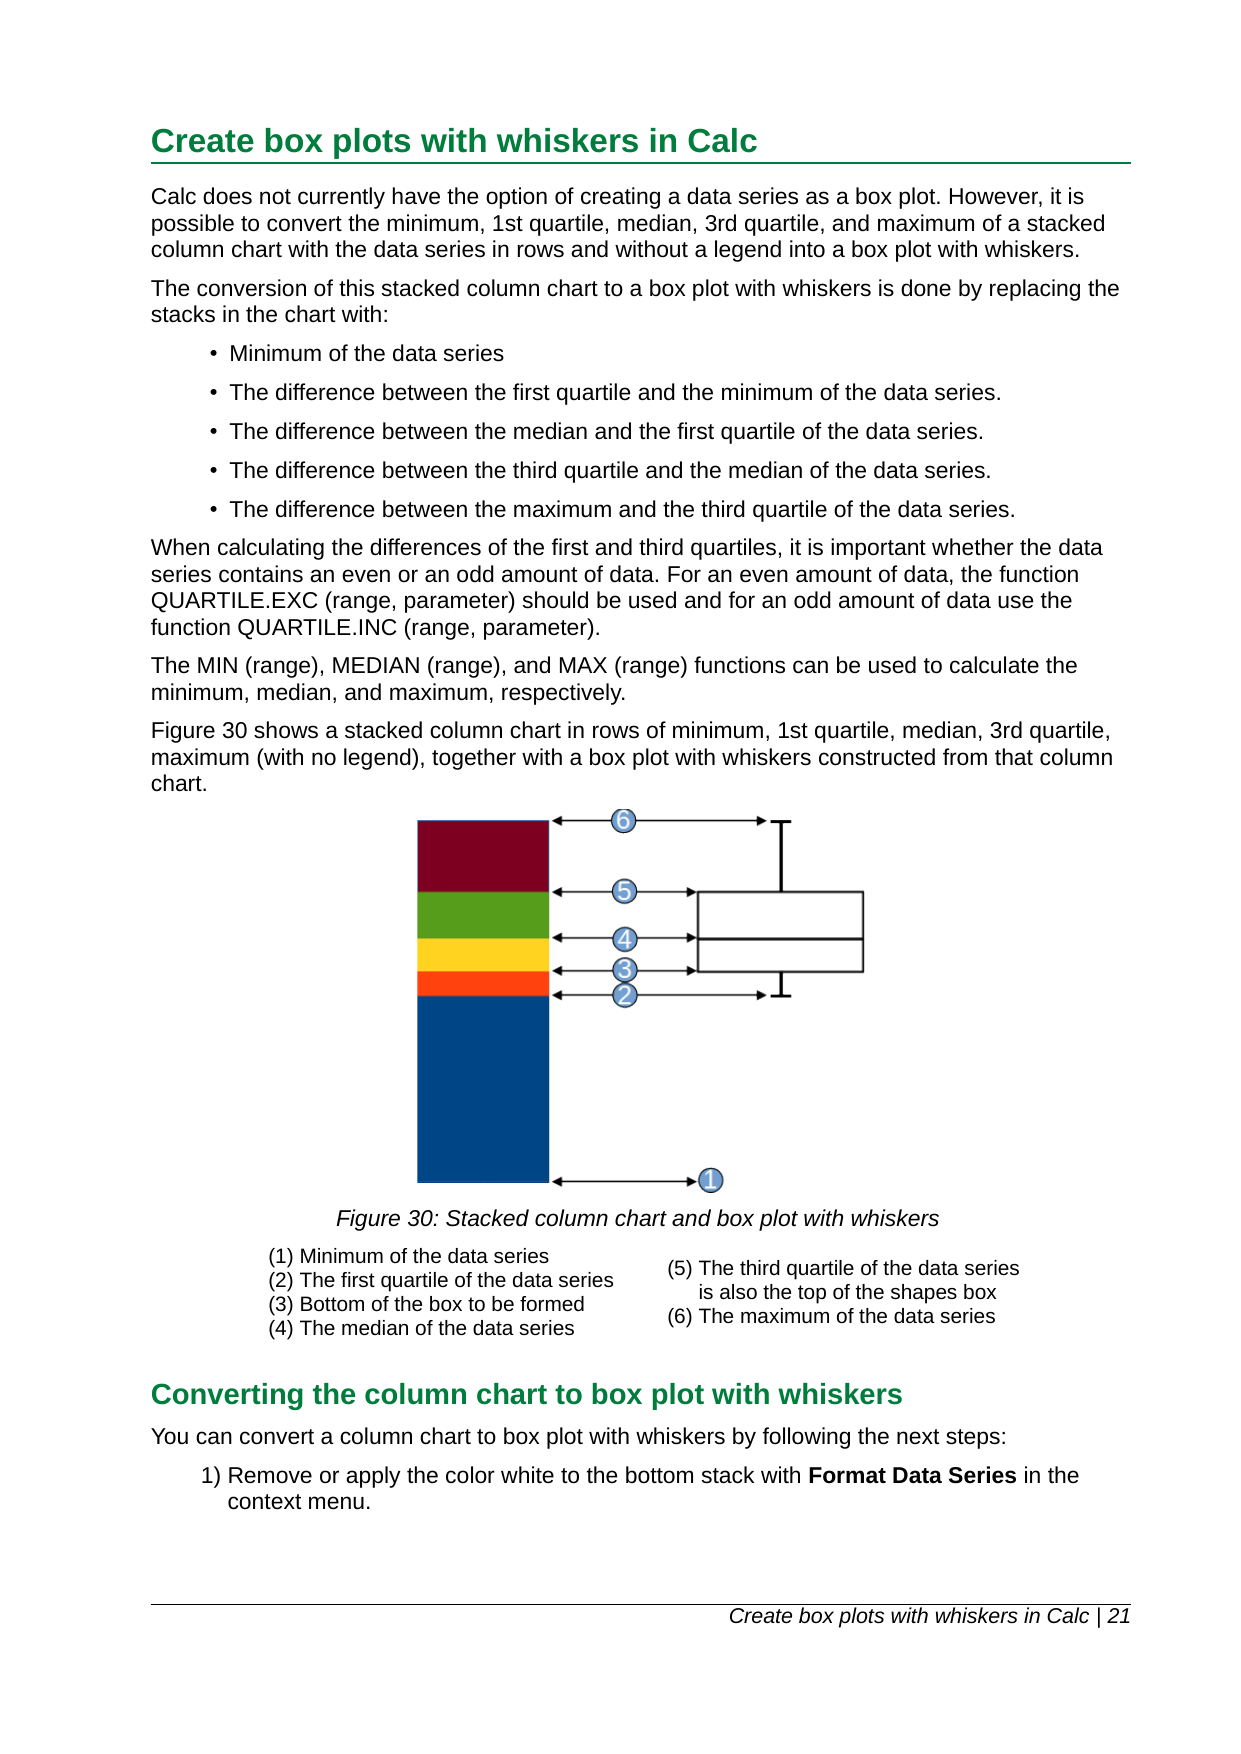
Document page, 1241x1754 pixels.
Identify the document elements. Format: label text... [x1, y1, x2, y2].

text When calculating the differences of the first and third quartiles, it is important whether the data series contains an even or an odd amount of data. For an even amount of data, the function QUARTILE.EXC (range, parameter) should be used and for an odd amount of data use the function QUARTILE.INC (range, parameter). [151, 534, 1131, 640]
list The difference between the first quartile and the minimum of the data series. [209, 379, 1131, 405]
text The MIN (range), MEDIAN (range), and MAX (range) functions can be used to calculate the minimum, median, and maximum, respectively. [151, 652, 1131, 705]
text Figure 30: Stacked column chart and box plot with whiskers [336, 1205, 946, 1232]
table_header The third quartile of the data series is also the top of the shapes box The maximum of the data series [645, 1244, 1035, 1352]
picture [417, 809, 865, 1193]
list You can convert a column chart to box plot with whiskers by following the next steps: [151, 1423, 1131, 1449]
subtitle Converting the column chart to box plot with whiskers [151, 1377, 1131, 1411]
table_header Minimum of the data series The first quartile of the data series Bottom of the box to be formed The median of the data series [246, 1244, 645, 1352]
list The difference between the median and the first quartile of the data series. [209, 418, 1131, 444]
list Minimum of the data series [209, 340, 1131, 366]
subtitle Create box plots with whiskers in Calc [151, 121, 1131, 162]
list The conversion of this stacked column chart to a box plot with whiskers is done by replacing the stacks in the chart with: [151, 275, 1131, 328]
list The difference between the maximum and the third quartile of the data series. [209, 496, 1131, 522]
text Figure 30 shows a stacked column chart in rows of minimum, 1st quartile, median, 3rd quartile, maximum (with no legend), together with a box plot with whiskers constructed from that column chart. [151, 717, 1131, 797]
list Remove or apply the color white to the bottom stack with Format Data Series in the context menu. [227, 1462, 1131, 1514]
list The difference between the third quartile and the median of the data series. [209, 457, 1131, 483]
text Calc does not currently have the option of creating a data series as a box plot. However, it is possible to convert the minimum, 1st quartile, median, 3rd quartile, and maximum of a stacked column chart with the data series in rows and without a legend into a box plot with whiskers. [151, 183, 1131, 262]
